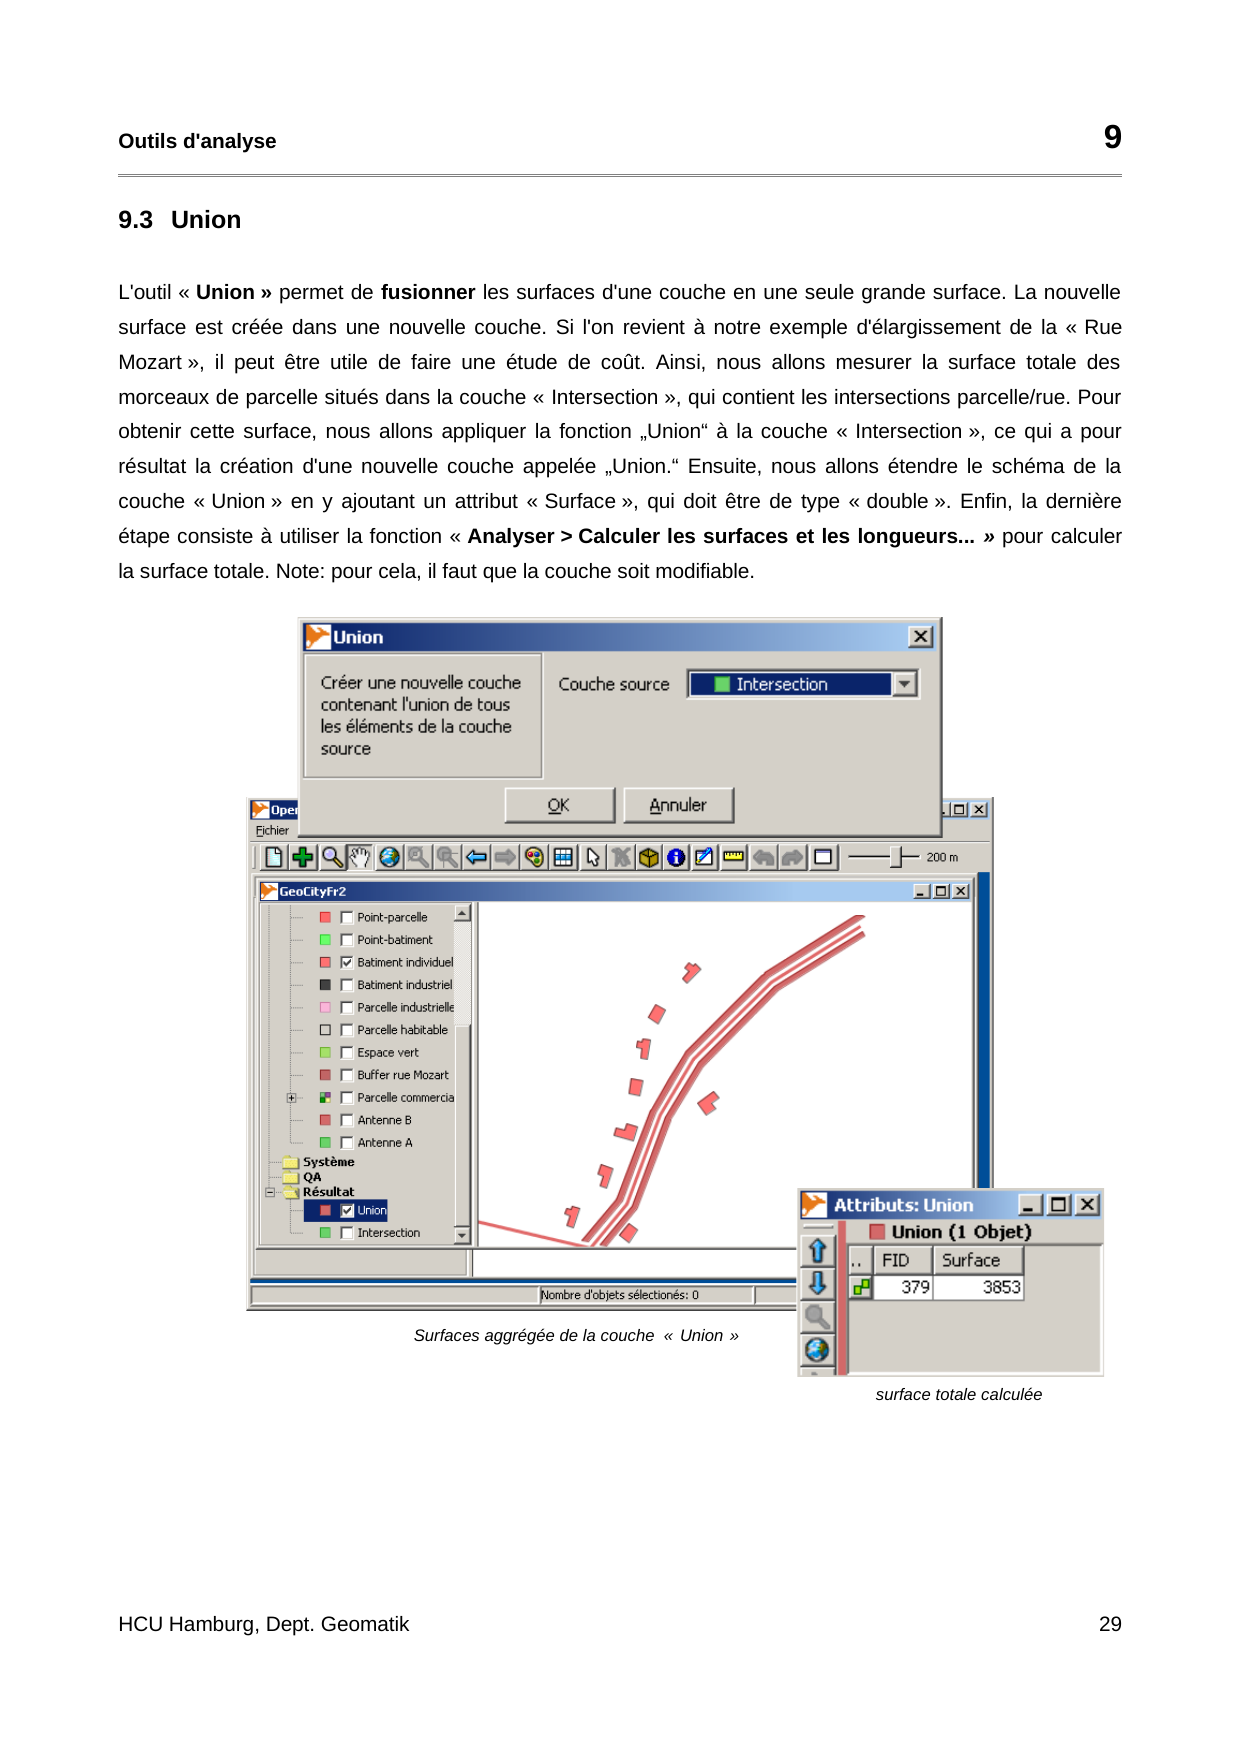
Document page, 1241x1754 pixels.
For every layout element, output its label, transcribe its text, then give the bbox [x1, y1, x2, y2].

subtitle Union [118, 206, 1122, 234]
text L'outil « Union » permet de fusionner les surfaces d'une couche en une seule grande surface. La nouvelle surface est créée dans une nouvelle couche. Si l'on revient à notre exemple d'élargissement de la « Rue Mozart », il peut être utile de faire une étude de coût. Ainsi, nous allons mesurer la surface totale des morceaux de parcelle situés dans la couche « Intersection », qui contient les intersections parcelle/rue. Pour obtenir cette surface, nous allons appliquer la fonction „Union“ à la couche « Intersection », ce qui a pour résultat la création d'une nouvelle couche appelée „Union.“ Ensuite, nous allons étendre le schéma de la couche « Union » en y ajoutant un attribut « Surface », qui doit être de type « double ». Enfin, la dernière étape consiste à utiliser la fonction « Analyser > Calculer les surfaces et les longueurs... » pour calculer la surface totale. Note: pour cela, il faut que la couche soit modifiable. [118, 281, 1122, 582]
text surface totale calculée [118, 1386, 1122, 1404]
text Surfaces aggrégée de la couche « Union » [118, 768, 796, 1346]
text [943, 768, 1122, 1346]
picture [246, 617, 1105, 1377]
